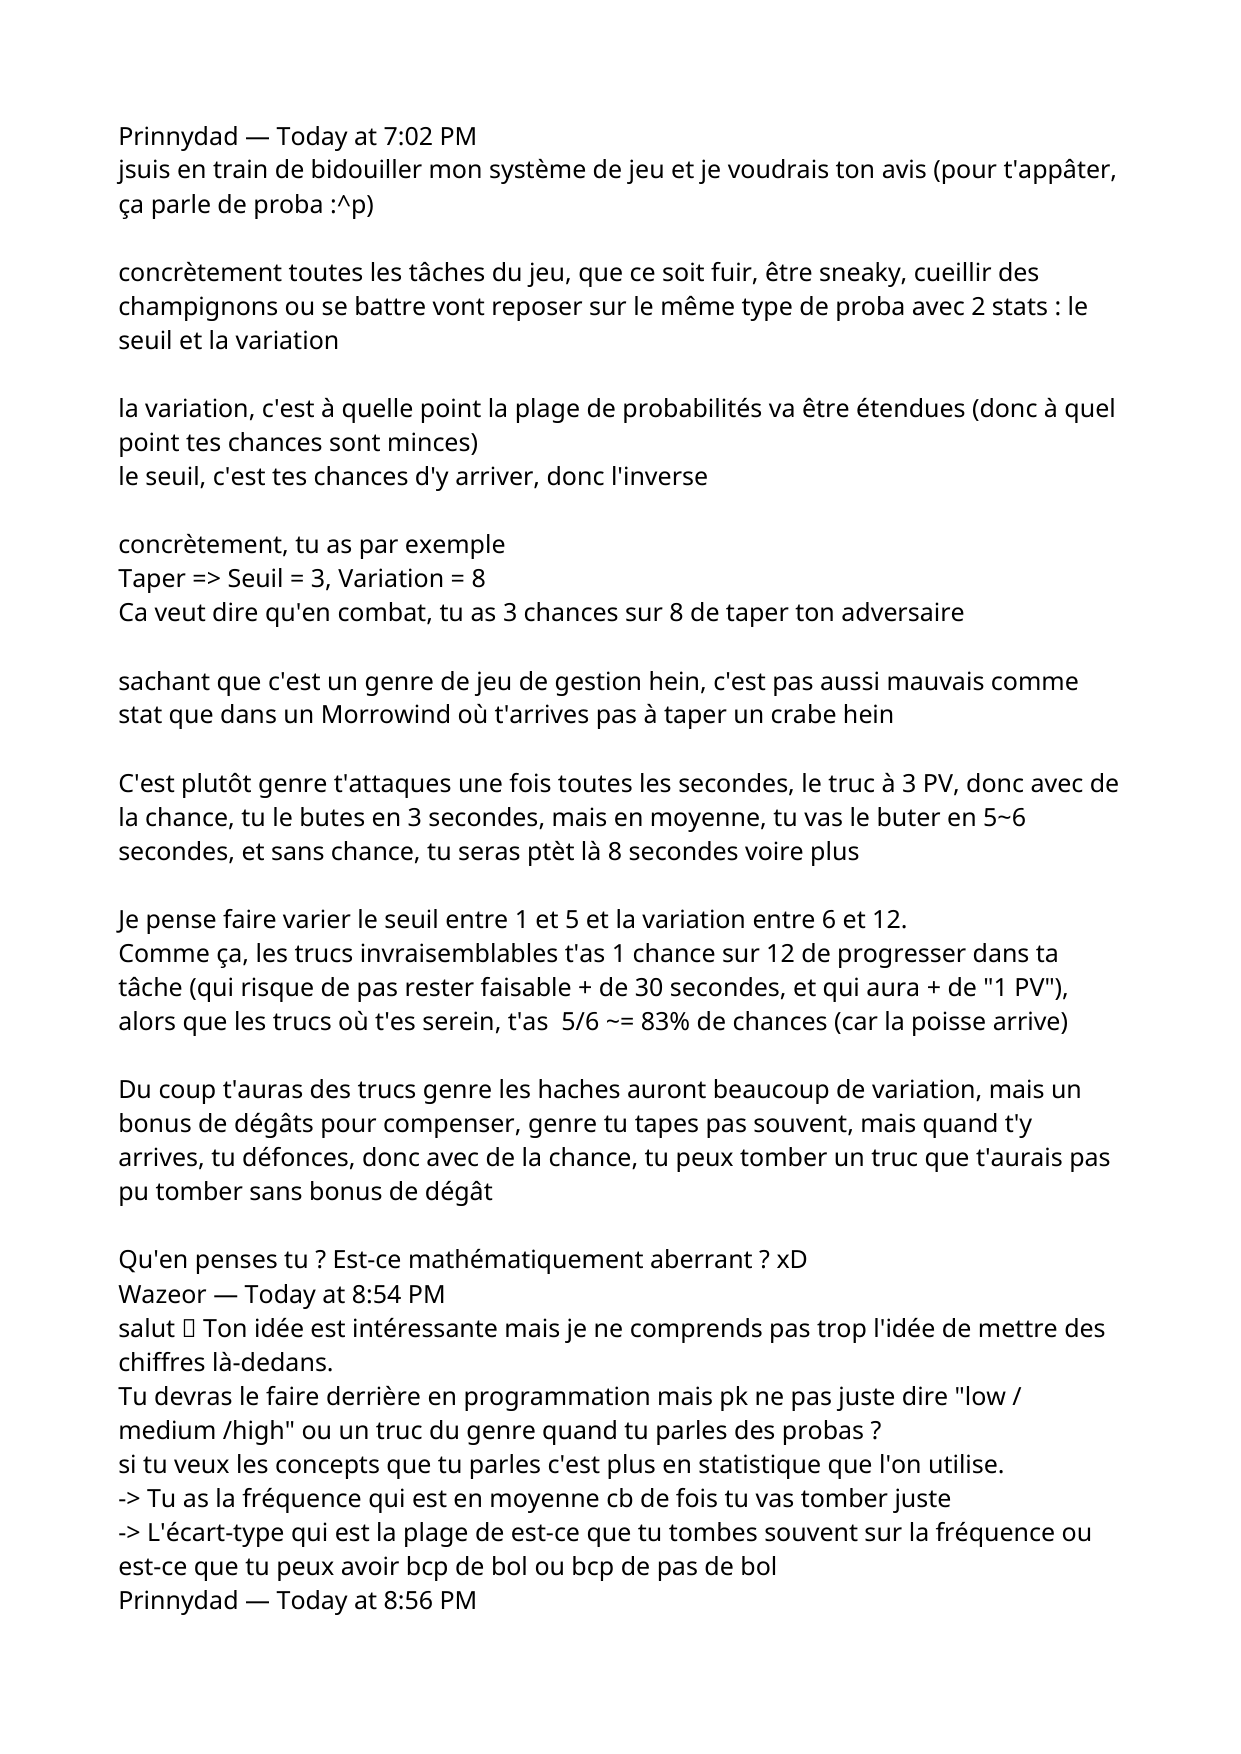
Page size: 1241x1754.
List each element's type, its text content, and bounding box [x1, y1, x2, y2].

text concrètement toutes les tâches du jeu, que ce soit fuir, être sneaky, cueillir des champignons ou se battre vont reposer sur le même type de proba avec 2 stats : le seuil et la variation [118, 254, 1122, 357]
text -> Tu as la fréquence qui est en moyenne cb de fois tu vas tomber juste [118, 1481, 1122, 1515]
text jsuis en train de bidouiller mon système de jeu et je voudrais ton avis (pour t'appâter, ça parle de proba :^p) [118, 152, 1122, 220]
text Comme ça, les trucs invraisemblables t'as 1 chance sur 12 de progresser dans ta tâche (qui risque de pas rester faisable + de 30 secondes, et qui aura + de "1 PV"), alors que les trucs où t'es serein, t'as 5/6 ~= 83% de chances (car la poisse arrive) [118, 936, 1122, 1038]
text -> L'écart-type qui est la plage de est-ce que tu tombes souvent sur la fréquence ou est-ce que tu peux avoir bcp de bol ou bcp de pas de bol [118, 1515, 1122, 1583]
text si tu veux les concepts que tu parles c'est plus en statistique que l'on utilise. [118, 1447, 1122, 1481]
text concrètement, tu as par exemple [118, 527, 1122, 561]
text Ca veut dire qu'en combat, tu as 3 chances sur 8 de taper ton adversaire [118, 595, 1122, 629]
text la variation, c'est à quelle point la plage de probabilités va être étendues (donc à quel point tes chances sont minces) [118, 391, 1122, 459]
text Du coup t'auras des trucs genre les haches auront beaucoup de variation, mais un bonus de dégâts pour compenser, genre tu tapes pas souvent, mais quand t'y arrives, tu défonces, donc avec de la chance, tu peux tomber un truc que t'aurais pas pu tomber sans bonus de dégât [118, 1072, 1122, 1208]
text Wazeor — Today at 8:54 PM [118, 1276, 1122, 1310]
text Tu devras le faire derrière en programmation mais pk ne pas juste dire "low / medium /high" ou un truc du genre quand tu parles des probas ? [118, 1378, 1122, 1447]
text Je pense faire varier le seuil entre 1 et 5 et la variation entre 6 et 12. [118, 902, 1122, 936]
text Taper => Seuil = 3, Variation = 8 [118, 561, 1122, 595]
text le seuil, c'est tes chances d'y arriver, donc l'inverse [118, 459, 1122, 493]
text Prinnydad — Today at 7:02 PM [118, 118, 1122, 152]
text sachant que c'est un genre de jeu de gestion hein, c'est pas aussi mauvais comme stat que dans un Morrowind où t'arrives pas à taper un crabe hein [118, 663, 1122, 731]
text Qu'en penses tu ? Est-ce mathématiquement aberrant ? xD [118, 1242, 1122, 1276]
text salut 🙂 Ton idée est intéressante mais je ne comprends pas trop l'idée de mettre des chiffres là-dedans. [118, 1310, 1122, 1378]
text Prinnydad — Today at 8:56 PM [118, 1583, 1122, 1617]
text C'est plutôt genre t'attaques une fois toutes les secondes, le truc à 3 PV, donc avec de la chance, tu le butes en 3 secondes, mais en moyenne, tu vas le buter en 5~6 secondes, et sans chance, tu seras ptèt là 8 secondes voire plus [118, 765, 1122, 867]
